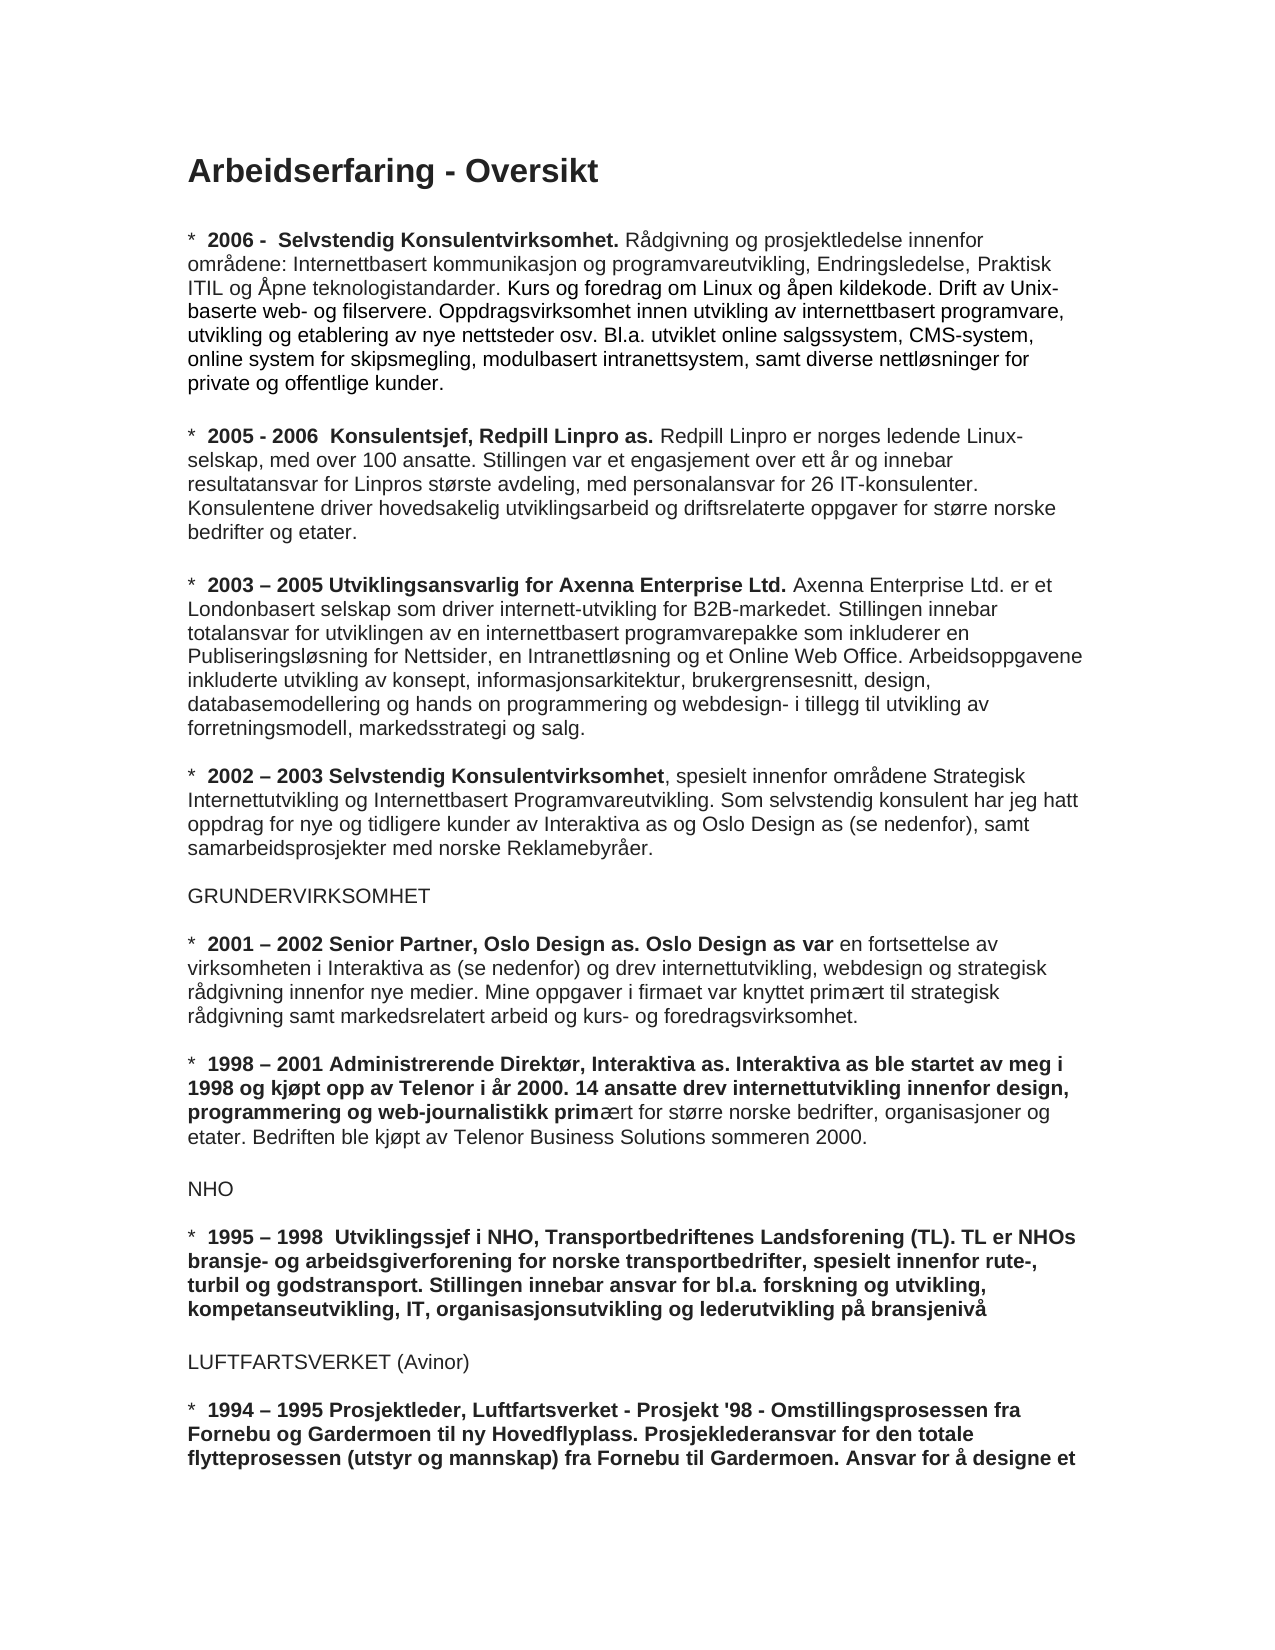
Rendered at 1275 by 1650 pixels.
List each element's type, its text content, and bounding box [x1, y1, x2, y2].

text * 1994 – 1995 Prosjektleder, Luftfartsverket - Prosjekt '98 - Omstillingsprosessen fra Fornebu og Gardermoen til ny Hovedflyplass. Prosjeklederansvar for den totale flytteprosessen (utstyr og mannskap) fra Fornebu til Gardermoen. Ansvar for å designe et [187, 1398, 1087, 1469]
text NHO [187, 1177, 1087, 1201]
text * 1995 – 1998 Utviklingssjef i NHO, Transportbedriftenes Landsforening (TL). TL er NHOs bransje- og arbeidsgiverforening for norske transportbedrifter, spesielt innenfor rute-, turbil og godstransport. Stillingen innebar ansvar for bl.a. forskning og utvikling, kompetanseutvikling, IT, organisasjonsutvikling og lederutvikling på bransjenivå [187, 1225, 1087, 1350]
text * 2005 - 2006 Konsulentsjef, Redpill Linpro as. Redpill Linpro er norges ledende Linux-selskap, med over 100 ansatte. Stillingen var et engasjement over ett år og innebar resultatansvar for Linpros største avdeling, med personalansvar for 26 IT-konsulenter. Konsulentene driver hovedsakelig utviklingsarbeid og driftsrelaterte oppgaver for større norske bedrifter og etater. [187, 424, 1087, 544]
text * 2002 – 2003 Selvstendig Konsulentvirksomhet, spesielt innenfor områdene Strategisk Internettutvikling og Internettbasert Programvareutvikling. Som selvstendig konsulent har jeg hatt oppdrag for nye og tidligere kunder av Interaktiva as og Oslo Design as (se nedenfor), samt samarbeidsprosjekter med norske Reklamebyråer. [187, 764, 1087, 860]
text * 2003 – 2005 Utviklingsansvarlig for Axenna Enterprise Ltd. Axenna Enterprise Ltd. er et Londonbasert selskap som driver internett-utvikling for B2B-markedet. Stillingen innebar totalansvar for utviklingen av en internettbasert programvarepakke som inkluderer en Publiseringsløsning for Nettsider, en Intranettløsning og et Online Web Office. Arbeidsoppgavene inkluderte utvikling av konsept, informasjonsarkitektur, brukergrensesnitt, design, databasemodellering og hands on programmering og webdesign- i tillegg til utvikling av forretningsmodell, markedsstrategi og salg. [187, 572, 1087, 740]
text Arbeidserfaring - Oversikt [187, 151, 1087, 227]
text GRUNDERVIRKSOMHET * 2001 – 2002 Senior Partner, Oslo Design as. Oslo Design as var en fortsettelse av virksomheten i Interaktiva as (se nedenfor) og drev internettutvikling, webdesign og strategisk rådgivning innenfor nye medier. Mine oppgaver i firmaet var knyttet primært til strategisk rådgivning samt markedsrelatert arbeid og kurs- og foredragsvirksomhet. * 1998 – 2001 Administrerende Direktør, Interaktiva as. Interaktiva as ble startet av meg i 1998 og kjøpt opp av Telenor i år 2000. 14 ansatte drev internettutvikling innenfor design, programmering og web-journalistikk primært for større norske bedrifter, organisasjoner og etater. Bedriften ble kjøpt av Telenor Business Solutions sommeren 2000. [187, 884, 1087, 1177]
text * 2006 - Selvstendig Konsulentvirksomhet. Rådgivning og prosjektledelse innenfor områdene: Internettbasert kommunikasjon og programvareutvikling, Endringsledelse, Praktisk ITIL og Åpne teknologistandarder. Kurs og foredrag om Linux og åpen kildekode. Drift av Unix-baserte web- og filservere. Oppdragsvirksomhet innen utvikling av internettbasert programvare, utvikling og etablering av nye nettsteder osv. Bl.a. utviklet online salgssystem, CMS-system, online system for skipsmegling, modulbasert intranettsystem, samt diverse nettløsninger for private og offentlige kunder. [187, 227, 1087, 395]
text LUFTFARTSVERKET (Avinor) [187, 1350, 1087, 1374]
